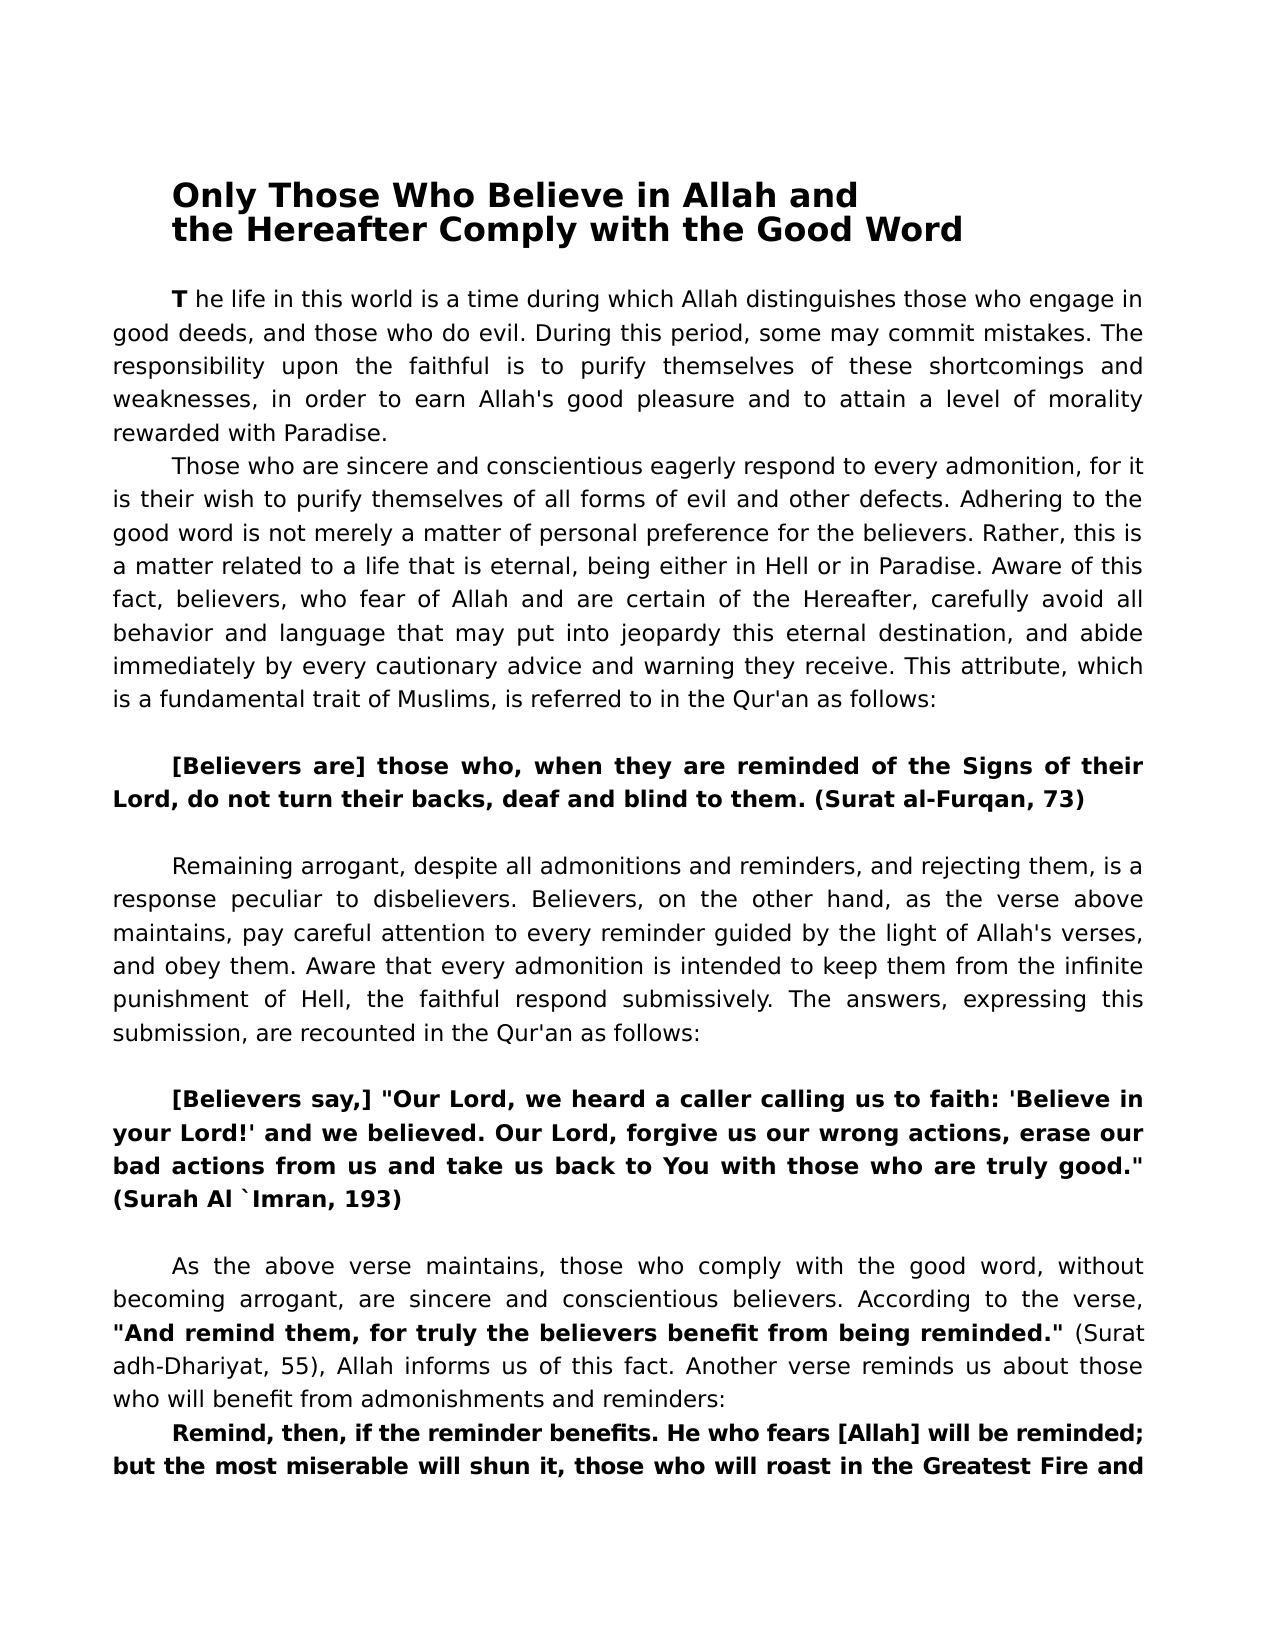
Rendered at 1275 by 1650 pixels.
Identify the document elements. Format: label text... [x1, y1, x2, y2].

text the Hereafter Comply with the Good Word [112, 214, 1145, 248]
text The life in this world is a time during which Allah distinguishes those who engage in good deeds, and those who do evil. During this period, some may commit mistakes. The responsibility upon the faithful is to purify themselves of these shortcomings and weaknesses, in order to earn Allah's good pleasure and to attain a level of morality rewarded with Paradise. [112, 281, 1145, 448]
text Those who are sincere and conscientious eagerly respond to every admonition, for it is their wish to purify themselves of all forms of evil and other defects. Adhering to the good word is not merely a matter of personal preference for the believers. Rather, this is a matter related to a life that is eternal, being either in Hell or in Paradise. Aware of this fact, believers, who fear of Allah and are certain of the Hereafter, carefully avoid all behavior and language that may put into jeopardy this eternal destination, and abide immediately by every cautionary advice and warning they receive. This attribute, which is a fundamental trait of Muslims, is referred to in the Qur'an as follows: [112, 448, 1145, 714]
text [Believers are] those who, when they are reminded of the Signs of their Lord, do not turn their backs, deaf and blind to them. (Surat al-Furqan, 73) [112, 748, 1145, 814]
text [Believers say,] "Our Lord, we heard a caller calling us to faith: 'Believe in your Lord!' and we believed. Our Lord, forgive us our wrong actions, erase our bad actions from us and take us back to You with those who are truly good." (Surah Al `Imran, 193) [112, 1081, 1145, 1214]
text Remind, then, if the reminder benefits. He who fears [Allah] will be reminded; but the most miserable will shun it, those who will roast in the Greatest Fire and [112, 1414, 1145, 1481]
text As the above verse maintains, those who comply with the good word, without becoming arrogant, are sincere and conscientious believers. According to the verse, "And remind them, for truly the believers benefit from being reminded." (Surat adh-Dhariyat, 55), Allah informs us of this fact. Another verse reminds us about those who will benefit from admonishments and reminders: [112, 1248, 1145, 1414]
text Only Those Who Believe in Allah and [112, 181, 1145, 214]
text Remaining arrogant, despite all admonitions and reminders, and rejecting them, is a response peculiar to disbelievers. Believers, on the other hand, as the verse above maintains, pay careful attention to every reminder guided by the light of Allah's verses, and obey them. Aware that every admonition is intended to keep them from the infinite punishment of Hell, the faithful respond submissively. The answers, expressing this submission, are recounted in the Qur'an as follows: [112, 848, 1145, 1048]
